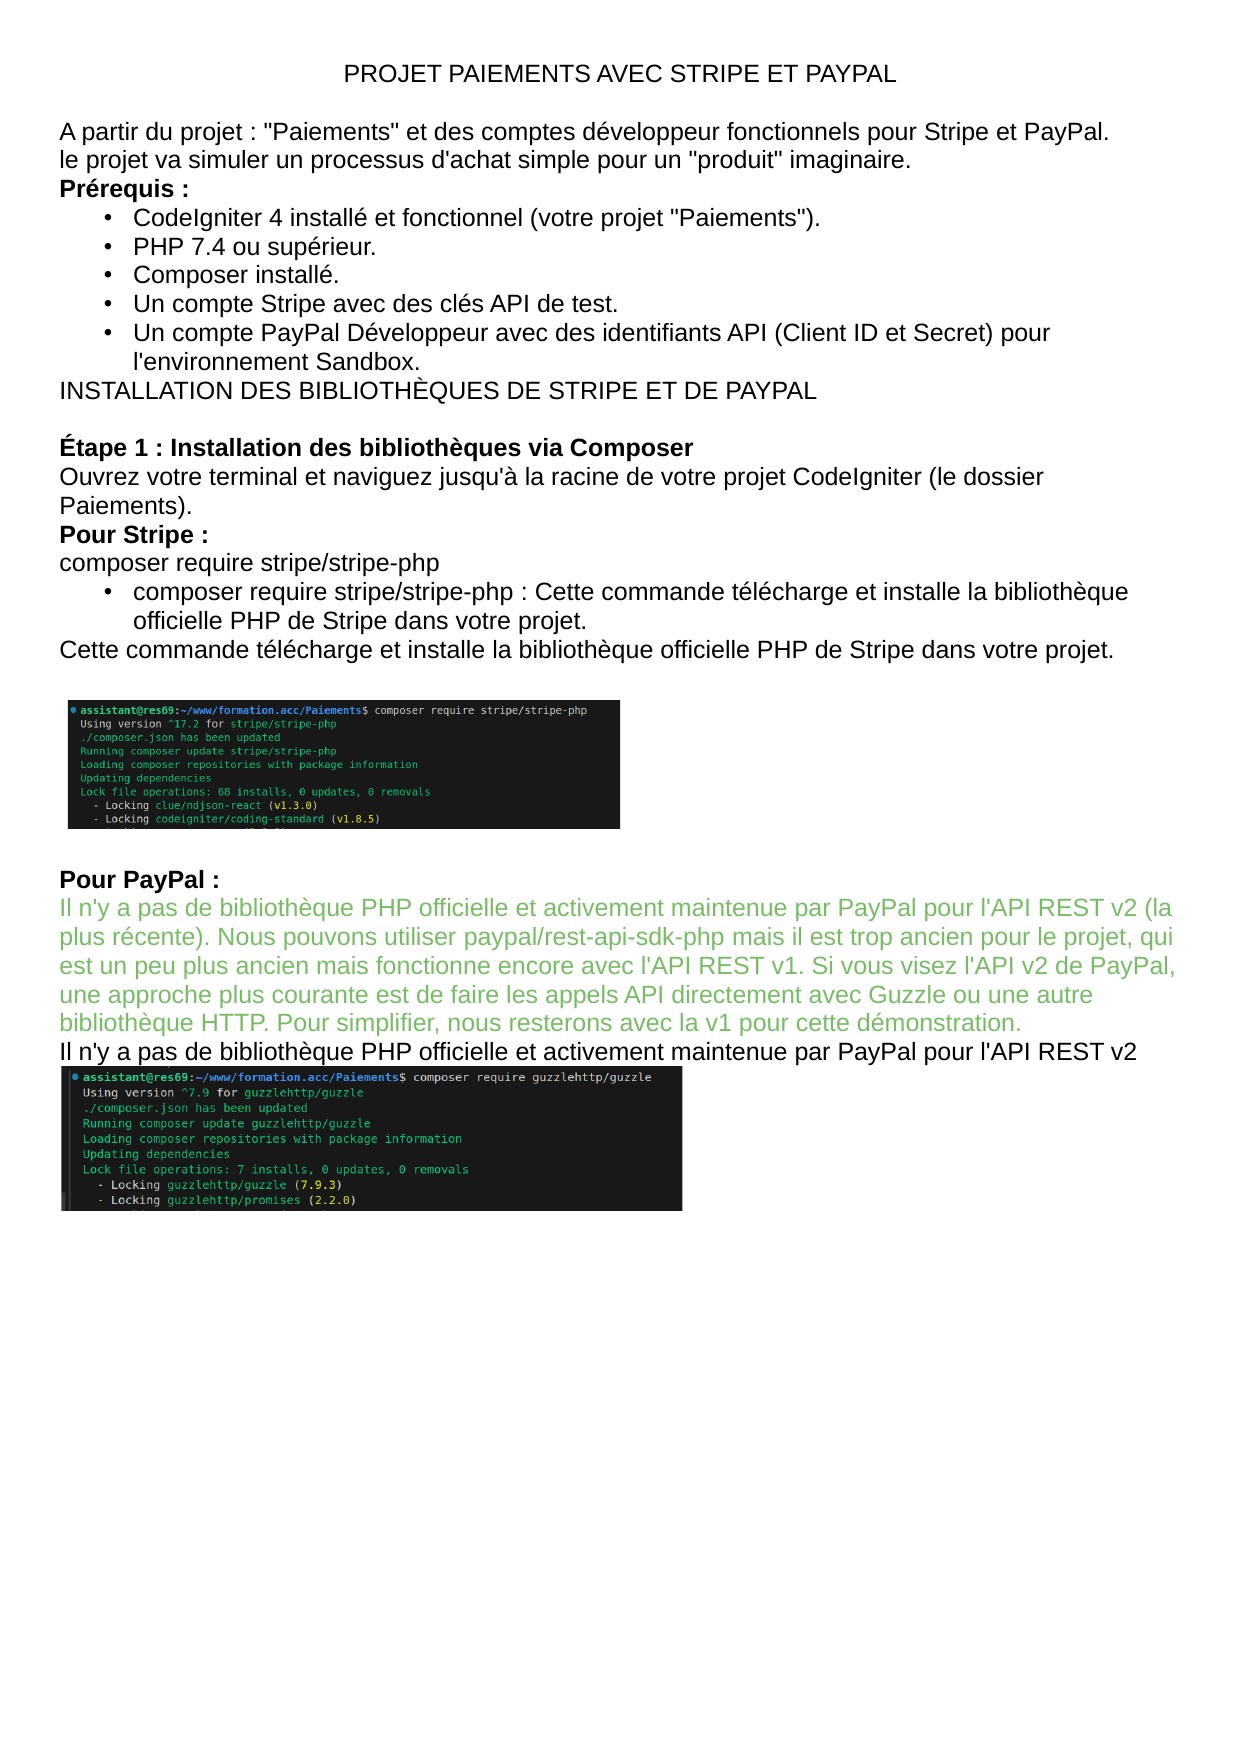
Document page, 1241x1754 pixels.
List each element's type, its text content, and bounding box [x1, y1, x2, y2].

text Cette commande télécharge et installe la bibliothèque officielle PHP de Stripe dans votre projet. [59, 635, 1181, 663]
text PROJET PAIEMENTS AVEC STRIPE ET PAYPAL [59, 59, 1181, 88]
text le projet va simuler un processus d'achat simple pour un "produit" imaginaire. [59, 145, 1181, 174]
text A partir du projet : "Paiements" et des comptes développeur fonctionnels pour Stripe et PayPal. [59, 117, 1181, 145]
list Un compte Stripe avec des clés API de test. [103, 289, 1181, 318]
text Ouvrez votre terminal et naviguez jusqu'à la racine de votre projet CodeIgniter (le dossier Paiements). [59, 462, 1181, 519]
list CodeIgniter 4 installé et fonctionnel (votre projet "Paiements"). [103, 203, 1181, 232]
text Il n'y a pas de bibliothèque PHP officielle et activement maintenue par PayPal pour l'API REST v2 (la plus récente). Nous pouvons utiliser paypal/rest-api-sdk-php mais il est trop ancien pour le projet, qui est un peu plus ancien mais fonctionne encore avec l'API REST v1. Si vous visez l'API v2 de PayPal, une approche plus courante est de faire les appels API directement avec Guzzle ou une autre bibliothèque HTTP. Pour simplifier, nous resterons avec la v1 pour cette démonstration. [59, 893, 1181, 1037]
list Composer installé. [103, 261, 1181, 289]
picture [67, 700, 621, 829]
text Il n'y a pas de bibliothèque PHP officielle et activement maintenue par PayPal pour l'API REST v2 [59, 1037, 1181, 1066]
text Prérequis : [59, 174, 1181, 203]
picture [61, 1066, 683, 1211]
subtitle Étape 1 : Installation des bibliothèques via Composer [59, 433, 1181, 462]
text Installation des bibliothèques de stripe et de paypal [59, 376, 1181, 404]
list composer require stripe/stripe-php : Cette commande télécharge et installe la bibliothèque officielle PHP de Stripe dans votre projet. [103, 577, 1181, 635]
text composer require stripe/stripe-php [59, 548, 1181, 577]
list Un compte PayPal Développeur avec des identifiants API (Client ID et Secret) pour l'environnement Sandbox. [103, 318, 1181, 376]
list PHP 7.4 ou supérieur. [103, 232, 1181, 261]
text Pour Stripe : [59, 519, 1181, 548]
text Pour PayPal : [59, 865, 1181, 893]
